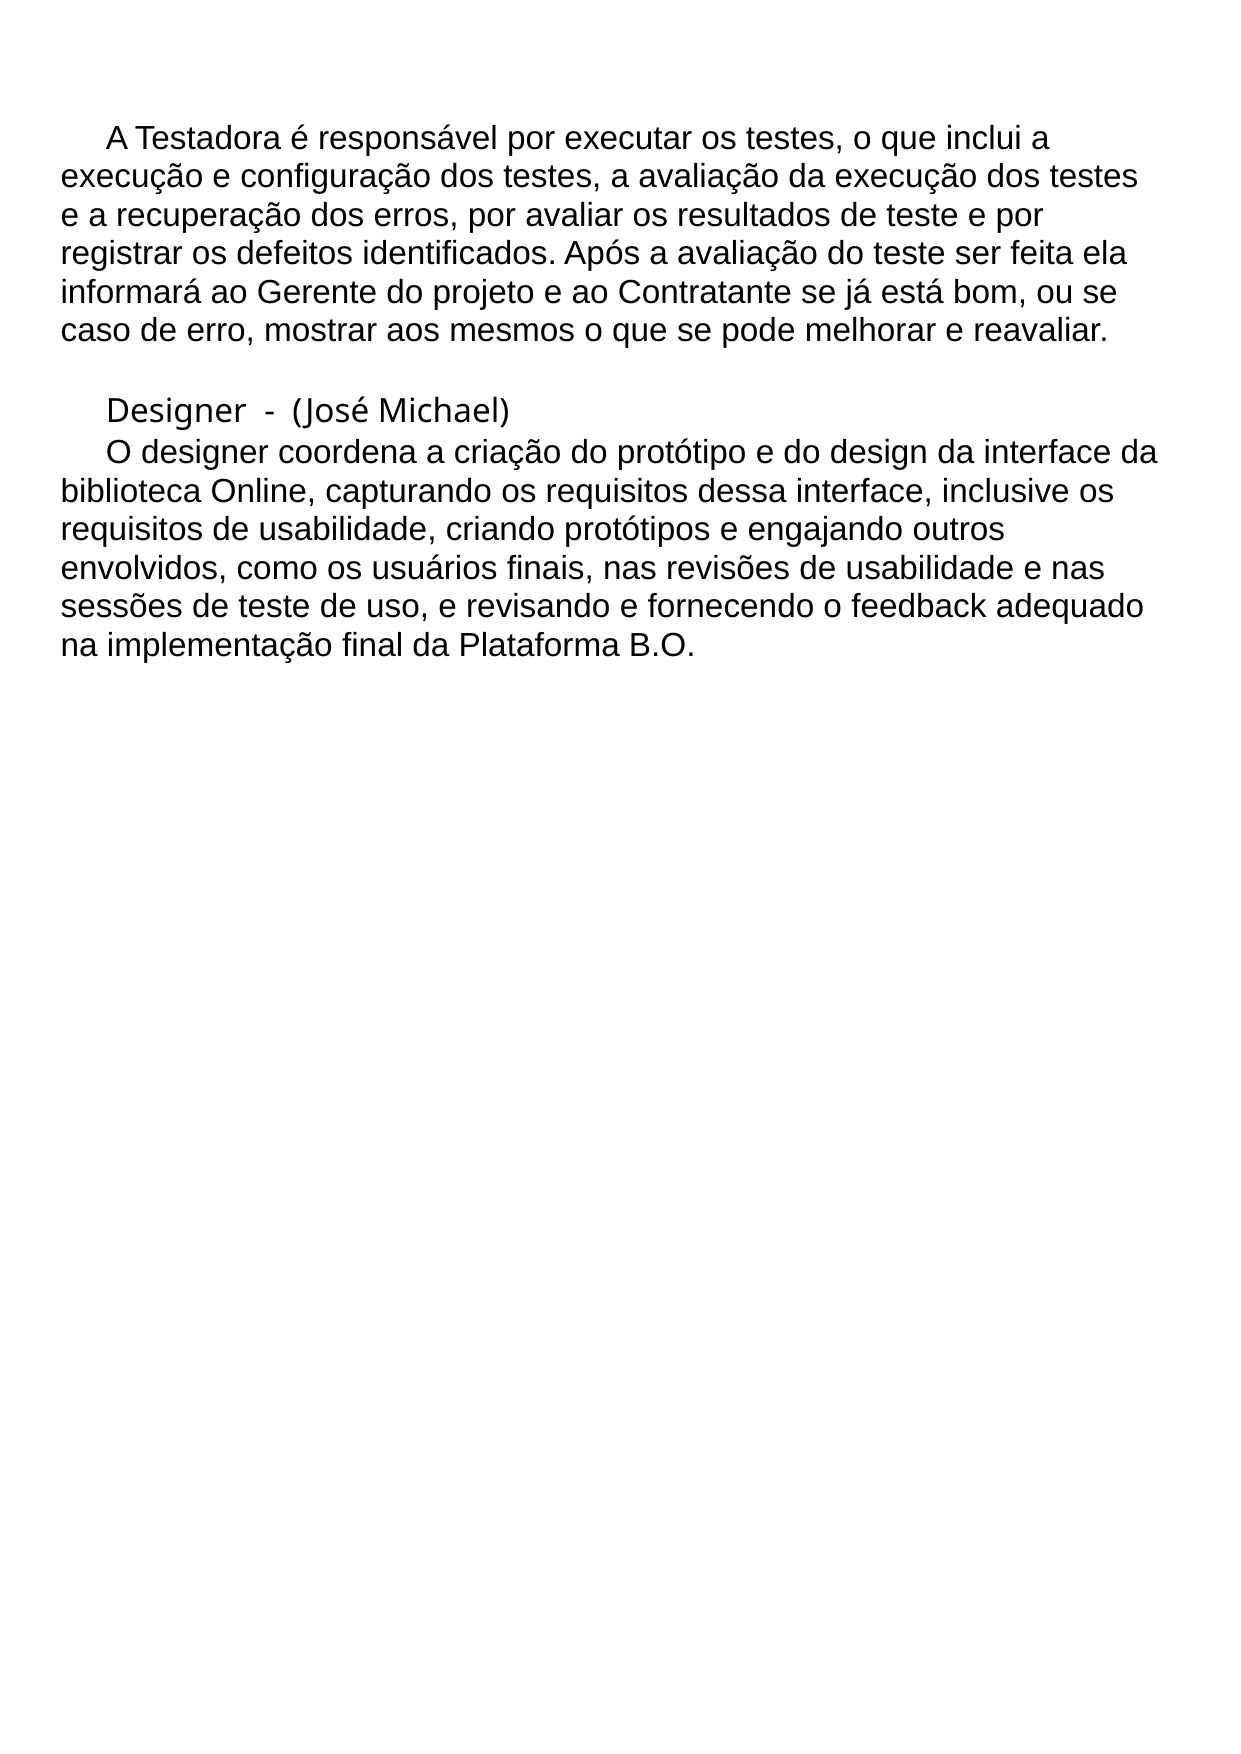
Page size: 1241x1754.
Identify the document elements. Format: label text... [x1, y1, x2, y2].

text A Testadora é responsável por executar os testes, o que inclui a execução e configuração dos testes, a avaliação da execução dos testes e a recuperação dos erros, por avaliar os resultados de teste e por registrar os defeitos identificados. Após a avaliação do teste ser feita ela informará ao Gerente do projeto e ao Contratante se já está bom, ou se caso de erro, mostrar aos mesmos o que se pode melhorar e reavaliar. [60, 118, 1159, 349]
text O designer coordena a criação do protótipo e do design da interface da biblioteca Online, capturando os requisitos dessa interface, inclusive os requisitos de usabilidade, criando protótipos e engajando outros envolvidos, como os usuários finais, nas revisões de usabilidade e nas sessões de teste de uso, e revisando e fornecendo o feedback adequado na implementação final da Plataforma B.O. [60, 433, 1159, 663]
text Designer - (José Michael) [60, 387, 1159, 433]
